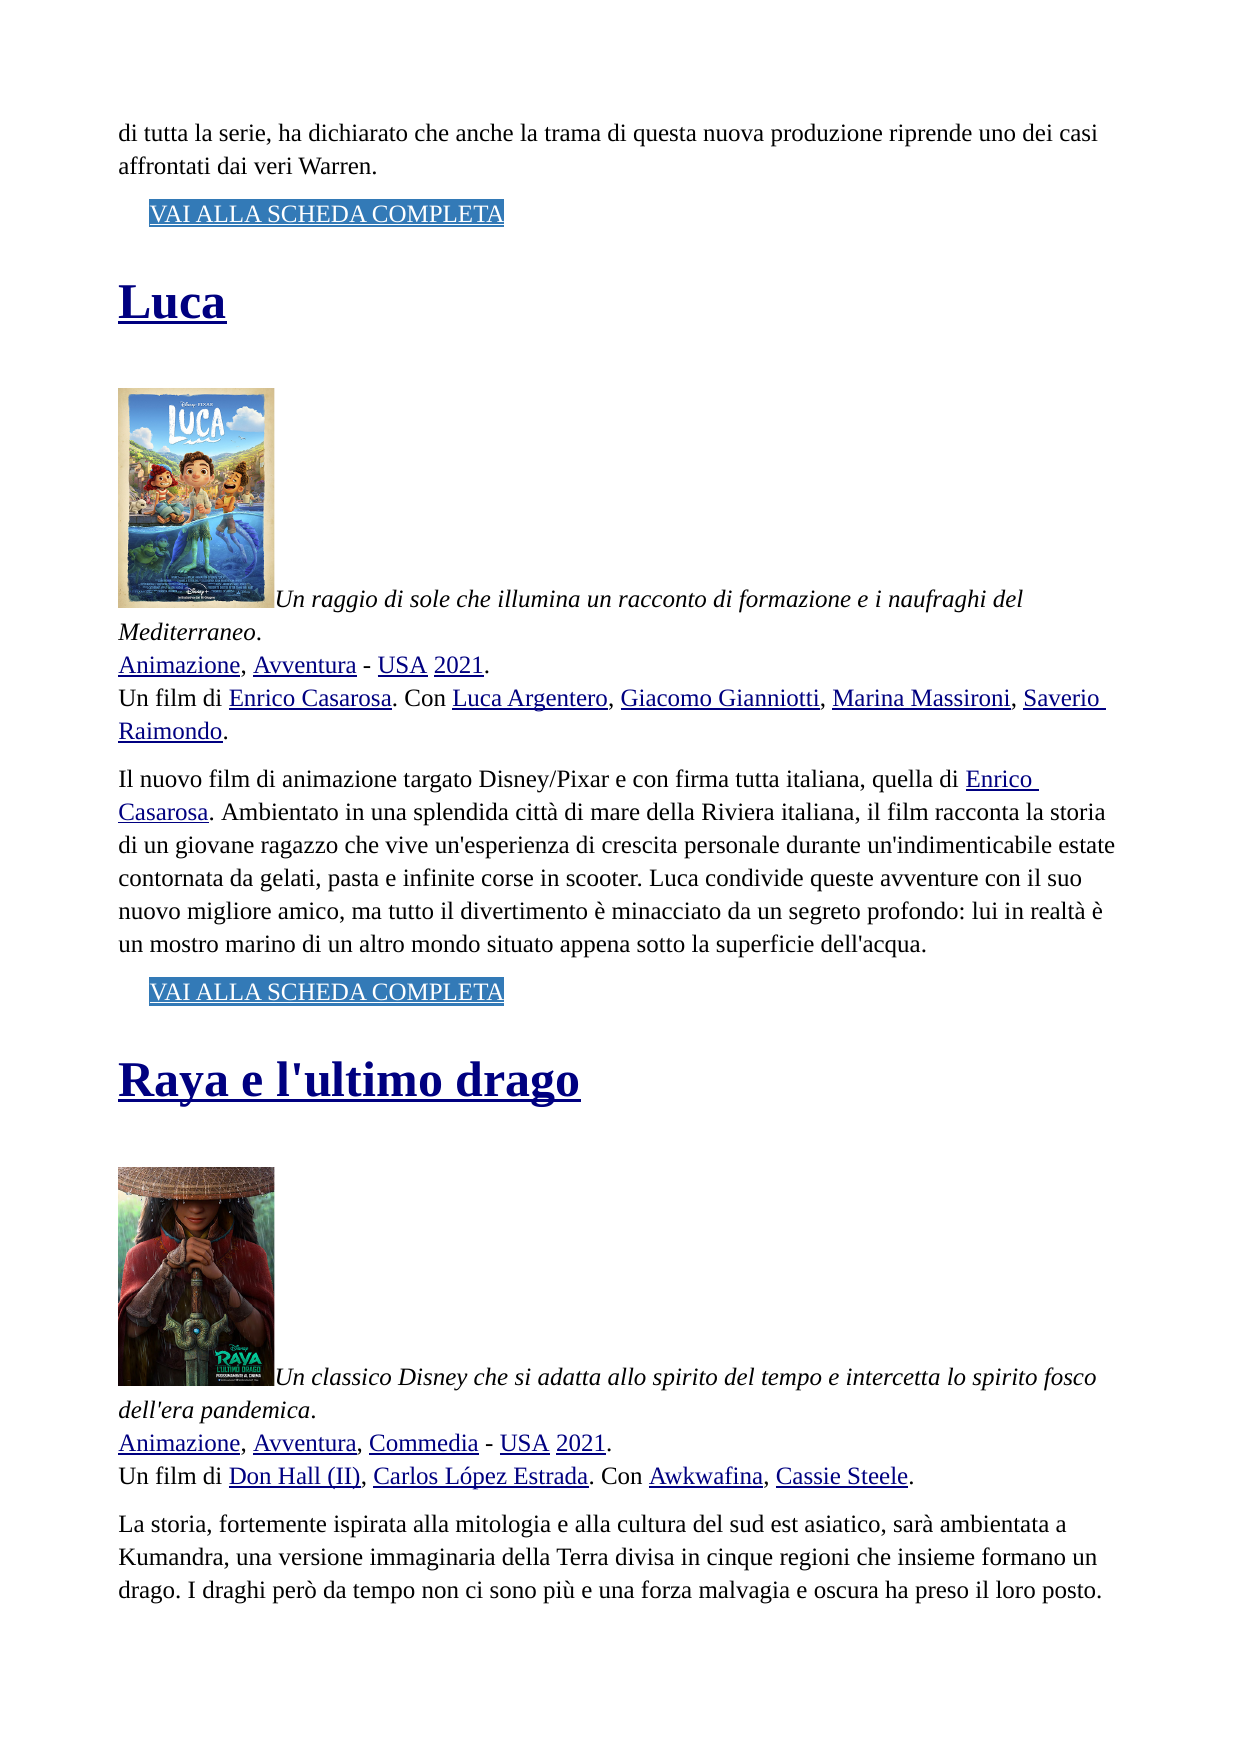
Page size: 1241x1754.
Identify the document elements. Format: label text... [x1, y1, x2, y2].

subtitle Luca [118, 271, 1122, 329]
text di tutta la serie, ha dichiarato che anche la trama di questa nuova produzione riprende uno dei casi affrontati dai veri Warren. [118, 118, 1122, 180]
subtitle Raya e l'ultimo drago [118, 1049, 1122, 1107]
text VAI ALLA SCHEDA COMPLETA [149, 199, 1122, 227]
text Un raggio di sole che illumina un racconto di formazione e i naufraghi del Mediterraneo. Animazione, Avventura - USA 2021. Un film di Enrico Casarosa. Con Luca Argentero, Giacomo Gianniotti, Marina Massironi, Saverio Raimondo. [118, 389, 1122, 745]
text La storia, fortemente ispirata alla mitologia e alla cultura del sud est asiatico, sarà ambientata a Kumandra, una versione immaginaria della Terra divisa in cinque regioni che insieme formano un drago. I draghi però da tempo non ci sono più e una forza malvagia e oscura ha preso il loro posto. [118, 1509, 1122, 1604]
text Un classico Disney che si adatta allo spirito del tempo e intercetta lo spirito fosco dell'era pandemica. Animazione, Avventura, Commedia - USA 2021. Un film di Don Hall (II), Carlos López Estrada. Con Awkwafina, Cassie Steele. [118, 1167, 1122, 1490]
picture [118, 1167, 275, 1386]
text  [118, 1119, 1122, 1148]
text VAI ALLA SCHEDA COMPLETA [149, 977, 1122, 1006]
picture [118, 388, 275, 608]
text Il nuovo film di animazione targato Disney/Pixar e con firma tutta italiana, quella di Enrico Casarosa. Ambientato in una splendida città di mare della Riviera italiana, il film racconta la storia di un giovane ragazzo che vive un'esperienza di crescita personale durante un'indimenticabile estate contornata da gelati, pasta e infinite corse in scooter. Luca condivide queste avventure con il suo nuovo migliore amico, ma tutto il divertimento è minacciato da un segreto profondo: lui in realtà è un mostro marino di un altro mondo situato appena sotto la superficie dell'acqua. [118, 764, 1122, 958]
text  [118, 341, 1122, 370]
